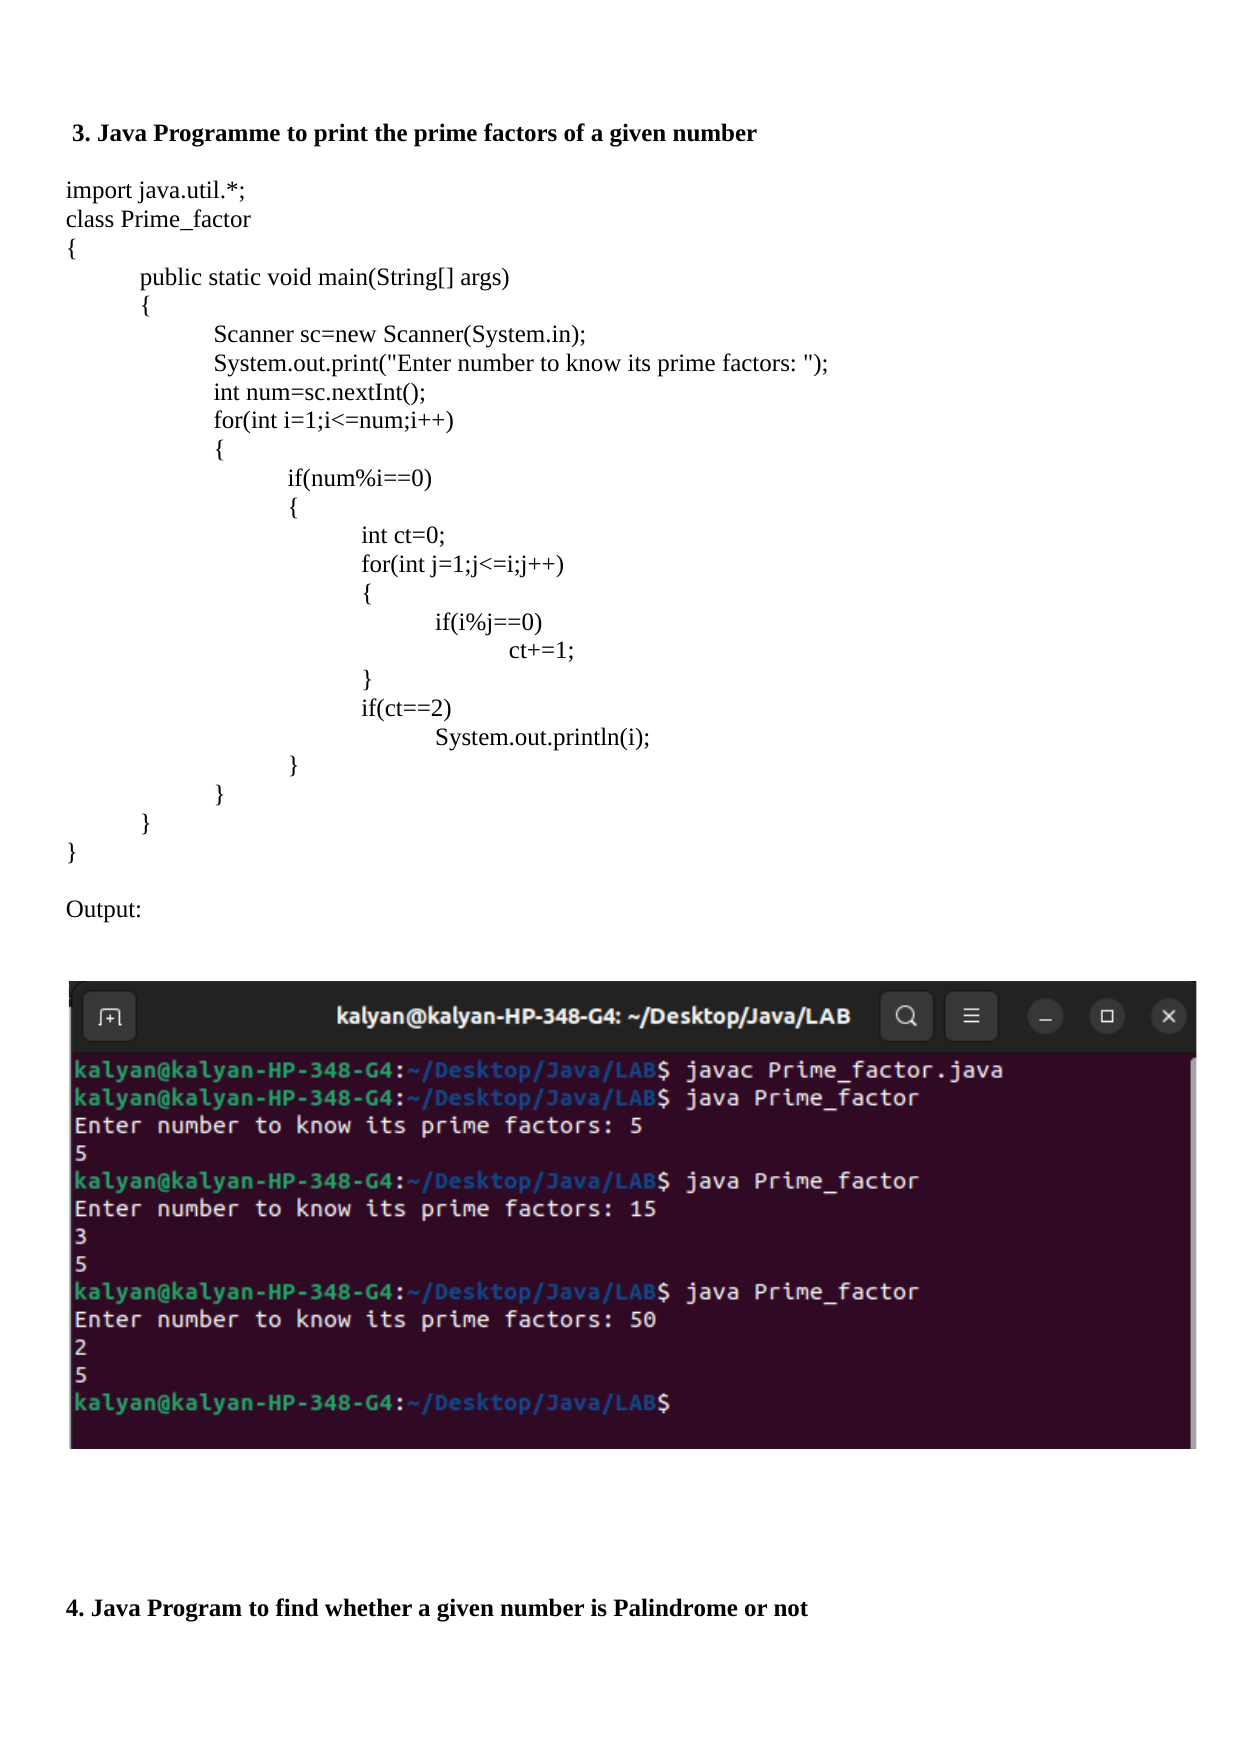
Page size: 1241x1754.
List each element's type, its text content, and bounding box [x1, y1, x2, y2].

text { [66, 578, 1194, 607]
text { [66, 434, 1194, 463]
text int ct=0; [66, 521, 1194, 549]
text ct+=1; [66, 636, 1194, 664]
text if(num%i==0) [66, 463, 1194, 492]
text for(int j=1;j<=i;j++) [66, 549, 1194, 578]
text System.out.println(i); [66, 722, 1194, 751]
text System.out.print("Enter number to know its prime factors: "); [66, 348, 1194, 377]
text Output: [66, 894, 1194, 923]
text { [66, 492, 1194, 521]
text if(i%j==0) [66, 607, 1194, 636]
text } [66, 779, 1194, 808]
text } [66, 664, 1194, 693]
text if(ct==2) [66, 693, 1194, 722]
text } [66, 751, 1194, 779]
text } [66, 837, 1194, 866]
text for(int i=1;i<=num;i++) [66, 406, 1194, 434]
text } [66, 808, 1194, 837]
text int num=sc.nextInt(); [66, 377, 1194, 406]
text 4. Java Program to find whether a given number is Palindrome or not [66, 1593, 1194, 1622]
picture [69, 981, 1197, 1449]
text public static void main(String[] args) [66, 262, 1194, 291]
text Scanner sc=new Scanner(System.in); [66, 319, 1194, 348]
text { [66, 233, 1194, 262]
text { [66, 291, 1194, 319]
text class Prime_factor [66, 204, 1194, 233]
text import java.util.*; [66, 176, 1194, 204]
text 3. Java Programme to print the prime factors of a given number [66, 118, 1194, 147]
